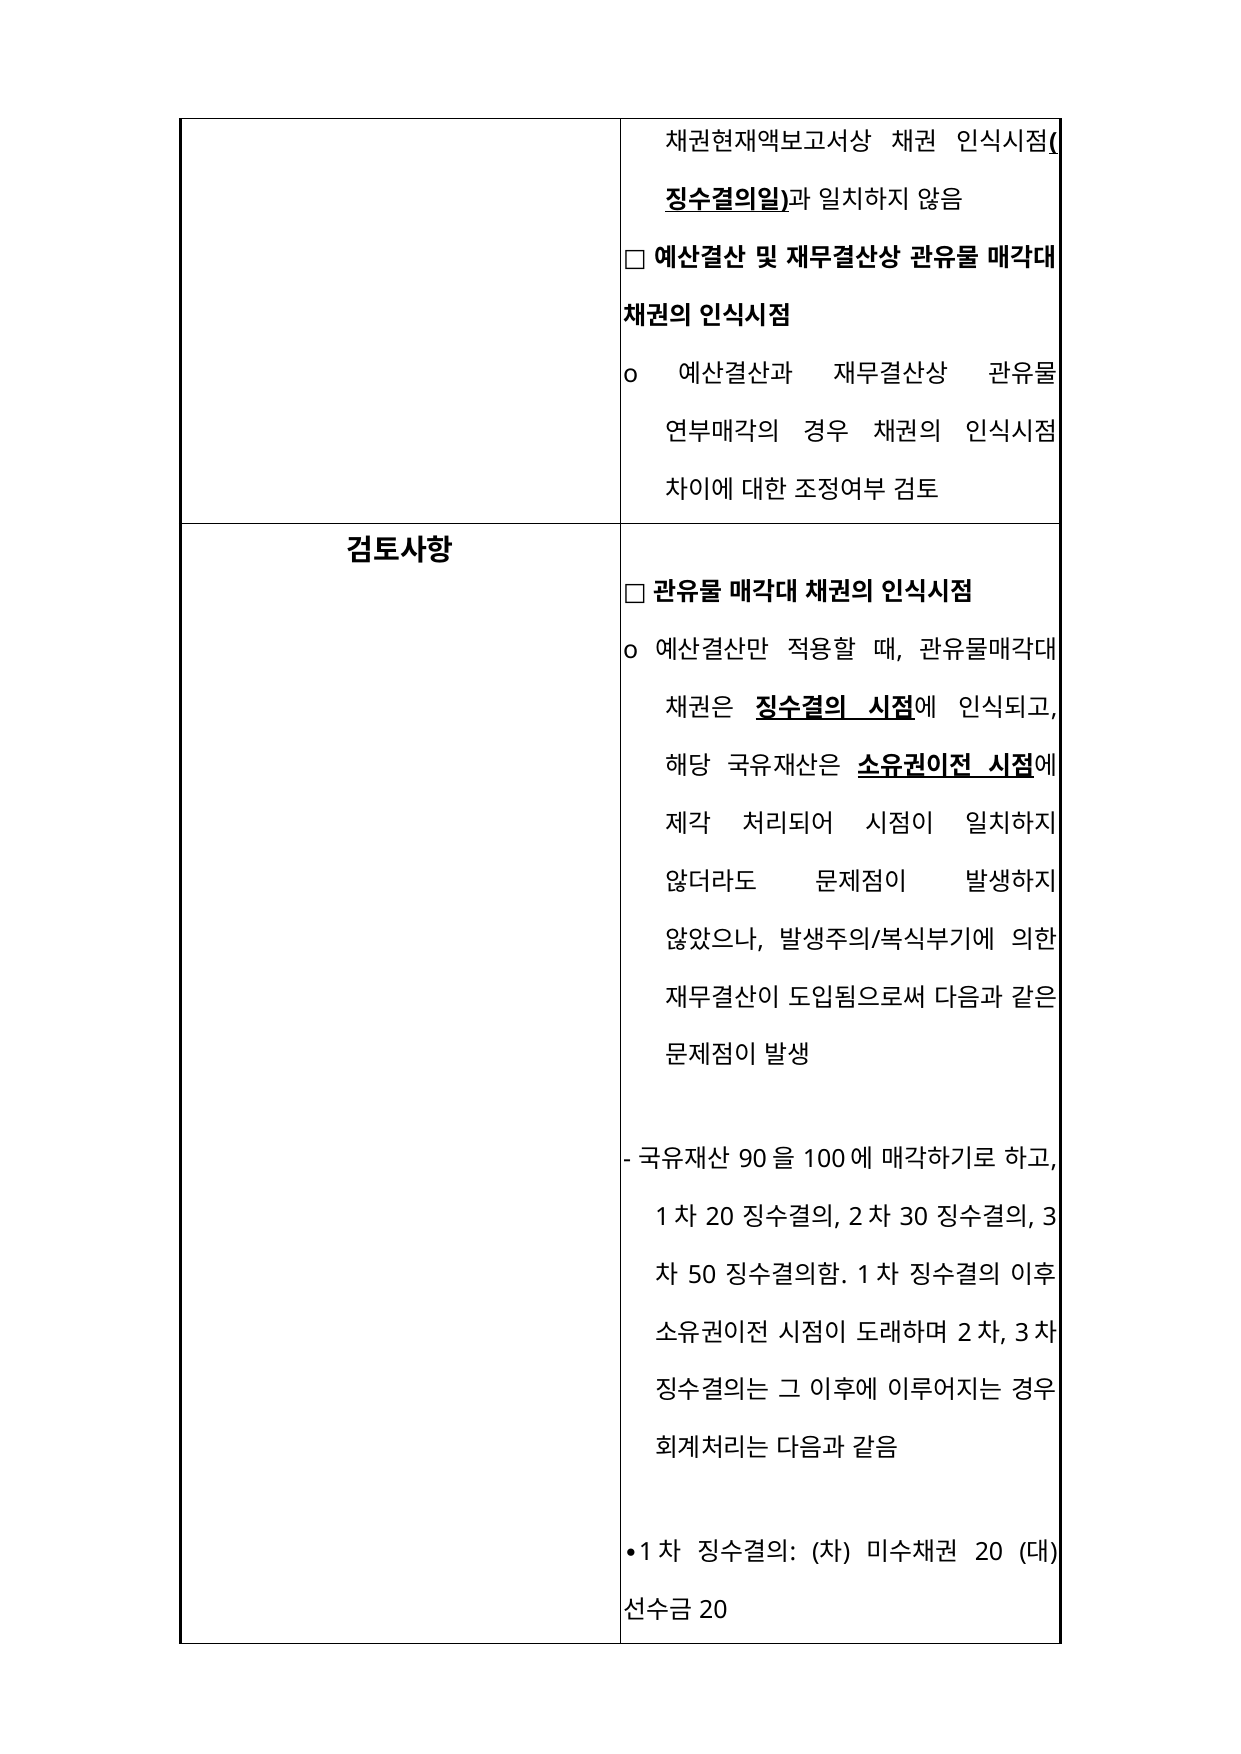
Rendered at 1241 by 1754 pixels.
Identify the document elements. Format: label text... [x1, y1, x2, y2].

table_cell [182, 119, 620, 523]
table_cell 채권현재액보고서상 채권 인식시점(징수결의일)과 일치하지 않음 □ 예산결산 및 재무결산상 관유물 매각대 채권의 인식시점 o 예산결산과 재무결산상 관유물 연부매각의 경우 채권의 인식시점 차이에 대한 조정여부 검토 [621, 119, 1059, 523]
table_cell □ 관유물 매각대 채권의 인식시점 o 예산결산만 적용할 때, 관유물매각대 채권은 징수결의 시점에 인식되고, 해당 국유재산은 소유권이전 시점에 제각 처리되어 시점이 일치하지 않더라도 문제점이 발생하지 않았으나, 발생주의/복식부기에 의한 재무결산이 도입됨으로써 다음과 같은 문제점이 발생 - 국유재산 90을 100에 매각하기로 하고, 1차 20 징수결의, 2차 30 징수결의, 3차 50 징수결의함. 1차 징수결의 이후 소유권이전 시점이 도래하며 2차, 3차 징수결의는 그 이후에 이루어지는 경우 회계처리는 다음과 같음 ∙1차 징수결의: (차) 미수채권 20 (대) 선수금 20 [621, 524, 1059, 1642]
table_cell 검토사항 [182, 524, 620, 1642]
